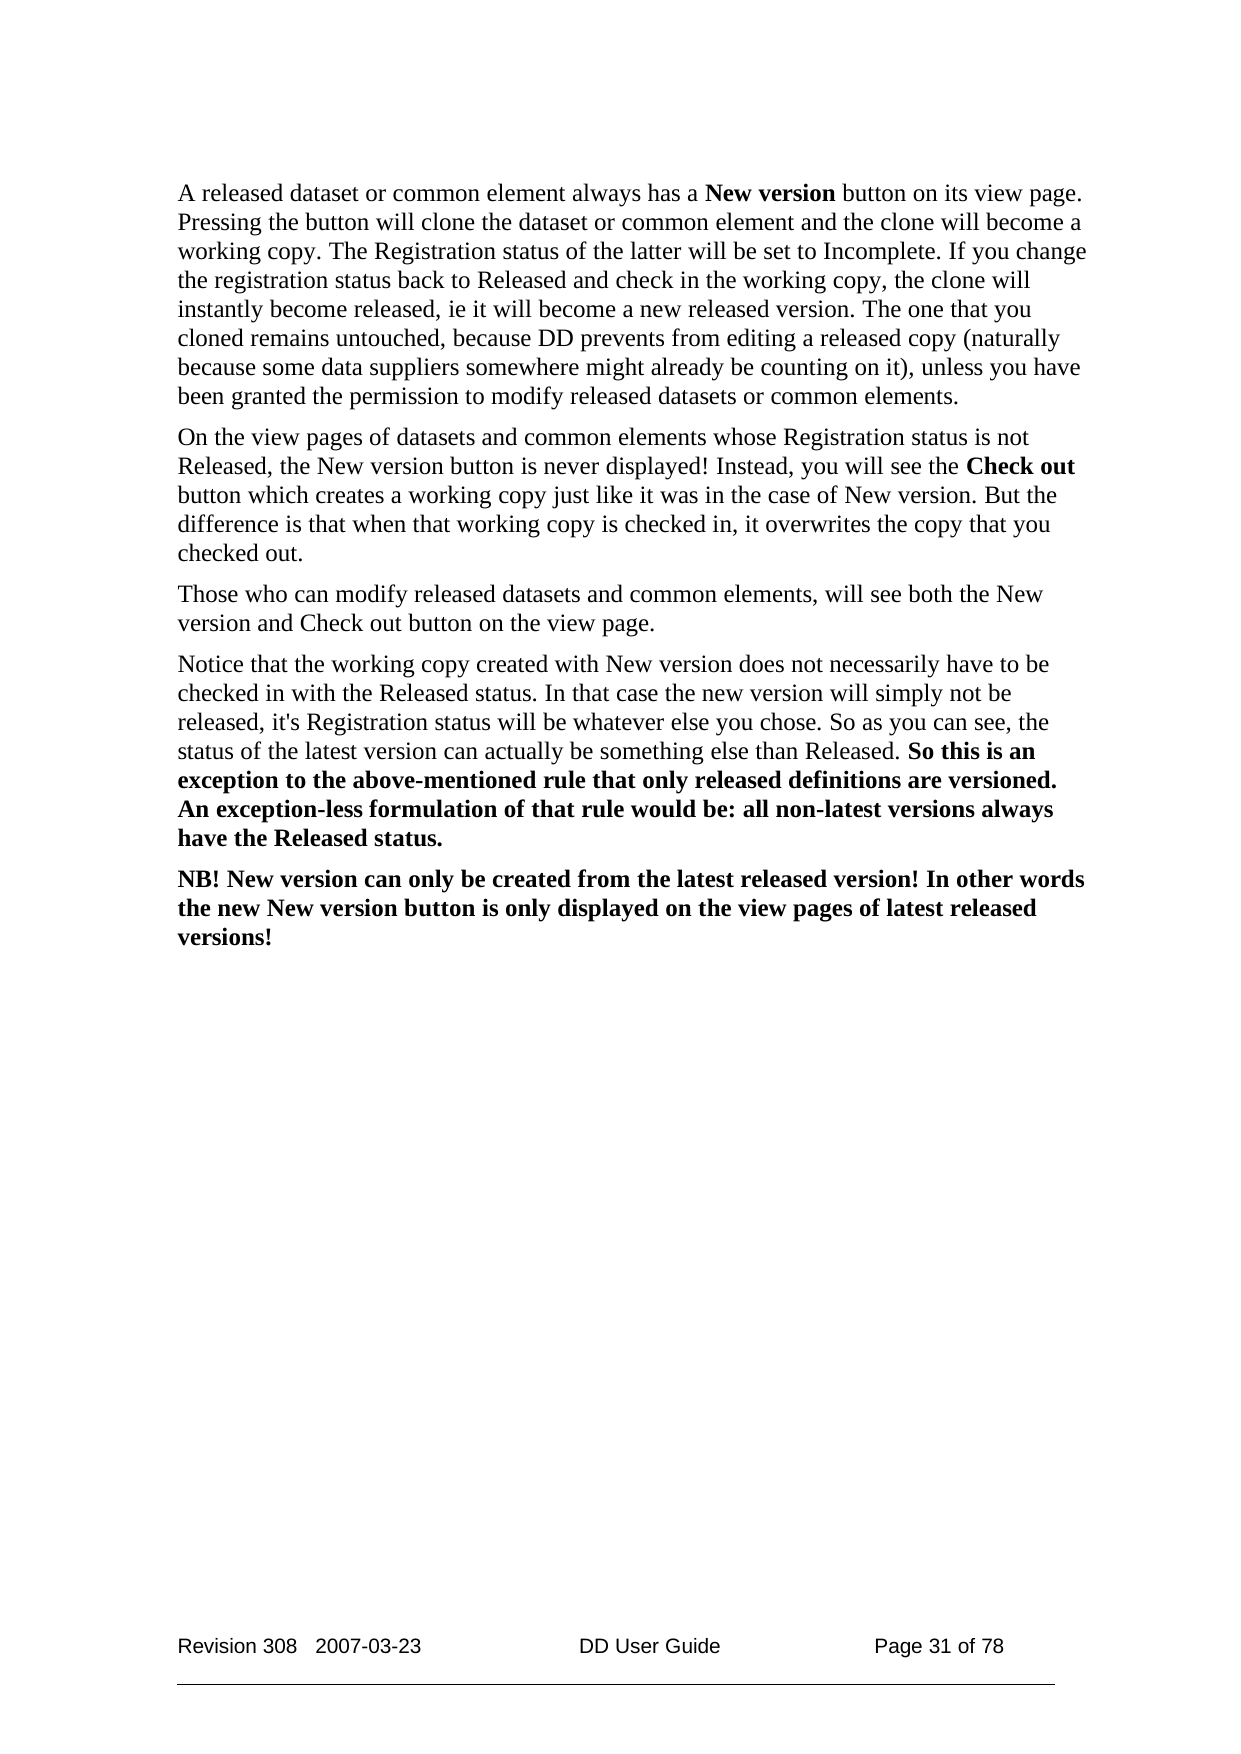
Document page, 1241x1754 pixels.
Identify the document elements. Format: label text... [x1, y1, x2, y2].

text A released dataset or common element always has a New version button on its view page. Pressing the button will clone the dataset or common element and the clone will become a working copy. The Registration status of the latter will be set to Incomplete. If you change the registration status back to Released and check in the working copy, the clone will instantly become released, ie it will become a new released version. The one that you cloned remains untouched, because DD prevents from editing a released copy (naturally because some data suppliers somewhere might already be counting on it), unless you have been granted the permission to modify released datasets or common elements. [177, 178, 1092, 410]
text Notice that the working copy created with New version does not necessarily have to be checked in with the Released status. In that case the new version will simply not be released, it's Registration status will be whatever else you chose. So as you can see, the status of the latest version can actually be something else than Released. So this is an exception to the above-mentioned rule that only released definitions are versioned. An exception-less formulation of that rule would be: all non-latest versions always have the Released status. [177, 649, 1092, 852]
text NB! New version can only be created from the latest released version! In other words the new New version button is only displayed on the view pages of latest released versions! [177, 864, 1092, 951]
text On the view pages of datasets and common elements whose Registration status is not Released, the New version button is never displayed! Instead, you will see the Check out button which creates a working copy just like it was in the case of New version. But the difference is that when that working copy is checked in, it overwrites the copy that you checked out. [177, 422, 1092, 567]
text Those who can modify released datasets and common elements, will see both the New version and Check out button on the view page. [177, 579, 1092, 637]
